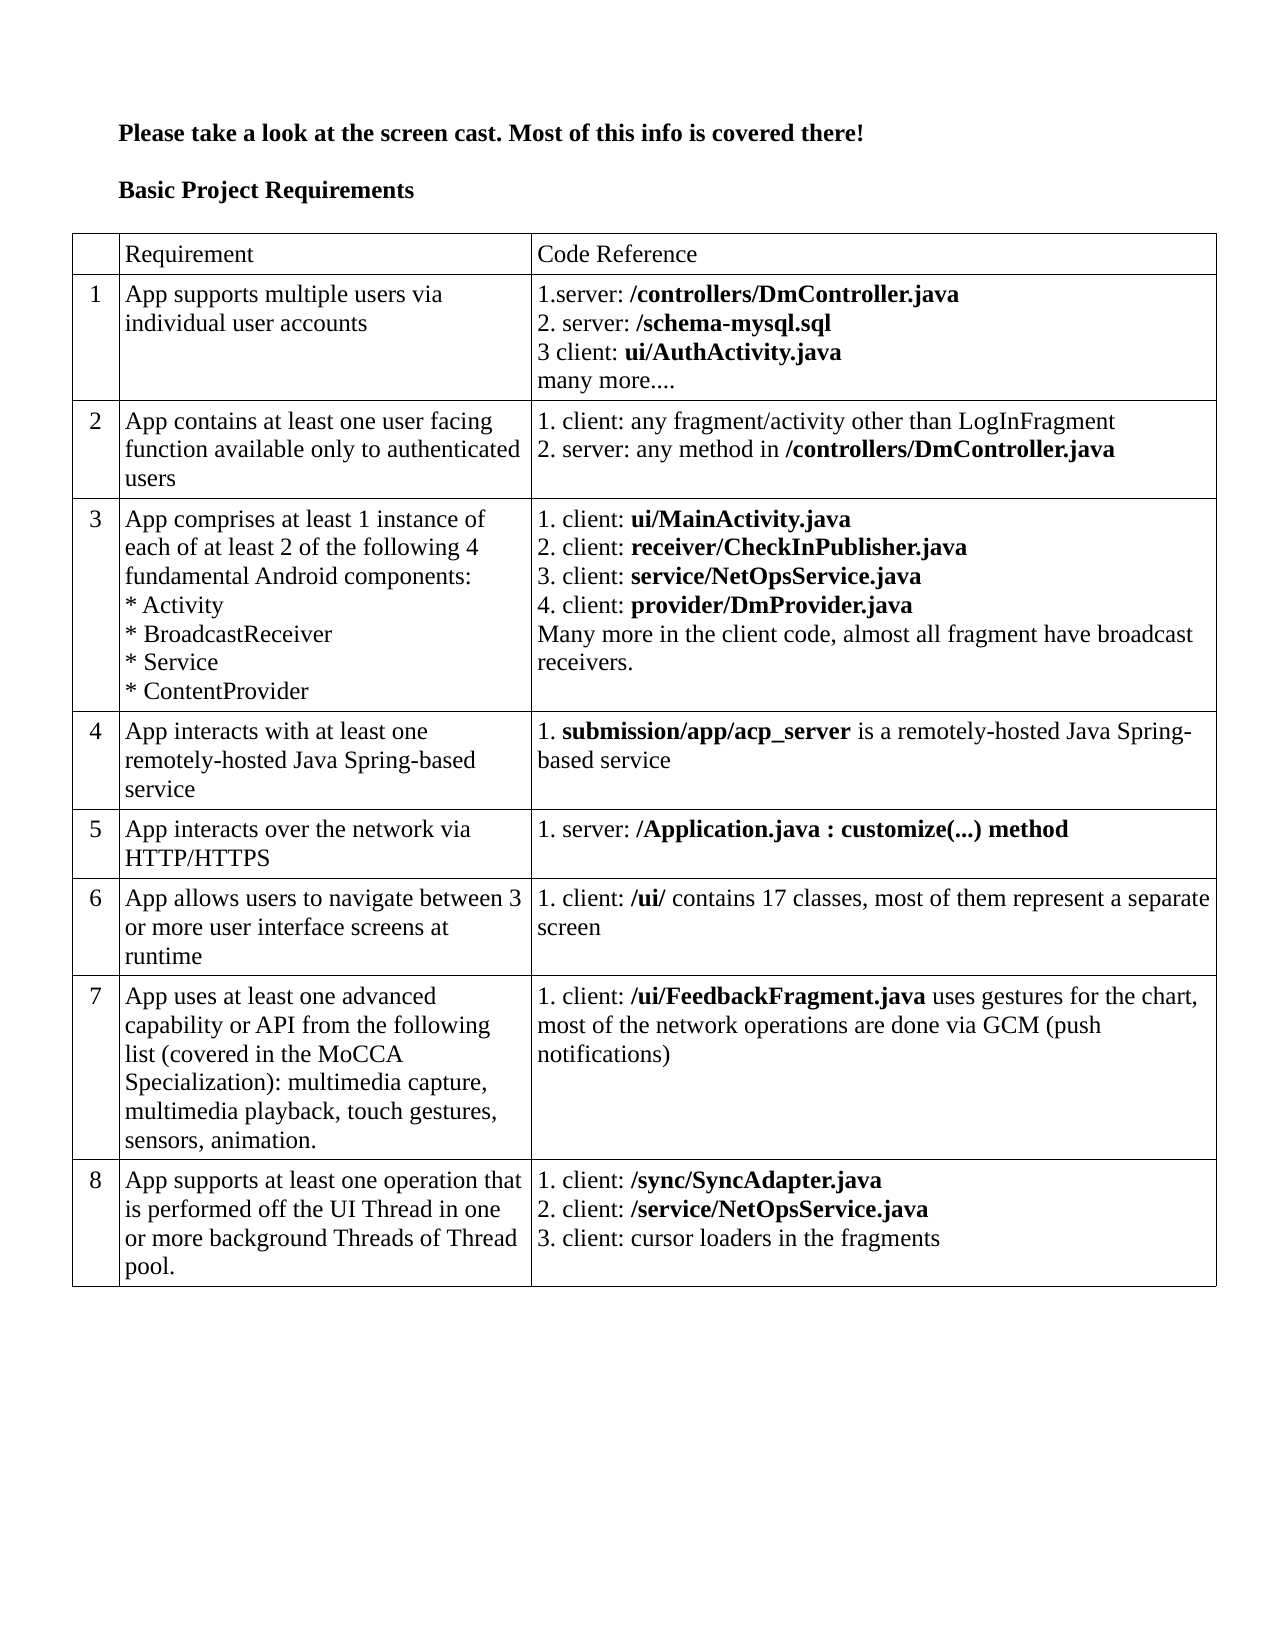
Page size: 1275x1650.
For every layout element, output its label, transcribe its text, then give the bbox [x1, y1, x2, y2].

table_cell 1. server: /Application.java : customize(...) method [532, 810, 1216, 877]
table_cell 1. client: any fragment/activity other than LogInFragment 2. server: any method in /controllers/DmController.java [532, 401, 1216, 498]
table_cell 6 [73, 879, 119, 975]
table_cell App interacts with at least one remotely-hosted Java Spring-based service [120, 712, 531, 808]
table_cell App comprises at least 1 instance of each of at least 2 of the following 4 fundamental Android components: * Activity * BroadcastReceiver * Service * ContentProvider [120, 499, 531, 711]
table_header [73, 234, 119, 273]
table_cell App supports multiple users via individual user accounts [120, 275, 531, 400]
table_cell 1. submission/app/acp_server is a remotely-hosted Java Spring-based service [532, 712, 1216, 808]
table_cell 4 [73, 712, 119, 808]
table_cell 1.server: /controllers/DmController.java 2. server: /schema-mysql.sql 3 client: ui/AuthActivity.java many more.... [532, 275, 1216, 400]
table_cell App uses at least one advanced capability or API from the following list (covered in the MoCCA Specialization): multimedia capture, multimedia playback, touch gestures, sensors, animation. [120, 976, 531, 1159]
table_cell 1 [73, 275, 119, 400]
table_cell App supports at least one operation that is performed off the UI Thread in one or more background Threads of Thread pool. [120, 1160, 531, 1286]
table_cell 7 [73, 976, 119, 1159]
text Please take a look at the screen cast. Most of this info is covered there! [118, 118, 1157, 147]
table_cell 1. client: ui/MainActivity.java 2. client: receiver/CheckInPublisher.java 3. client: service/NetOpsService.java 4. client: provider/DmProvider.java Many more in the client code, almost all fragment have broadcast receivers. [532, 499, 1216, 711]
table_cell App allows users to navigate between 3 or more user interface screens at runtime [120, 879, 531, 975]
table_header Code Reference [532, 234, 1216, 273]
table_cell 8 [73, 1160, 119, 1286]
table_cell 3 [73, 499, 119, 711]
table_cell App interacts over the network via HTTP/HTTPS [120, 810, 531, 877]
table_cell 2 [73, 401, 119, 498]
table_cell App contains at least one user facing function available only to authenticated users [120, 401, 531, 498]
table_cell 1. client: /ui/FeedbackFragment.java uses gestures for the chart, most of the network operations are done via GCM (push notifications) [532, 976, 1216, 1159]
text Basic Project Requirements [118, 176, 1157, 204]
table_cell 5 [73, 810, 119, 877]
table_header Requirement [120, 234, 531, 273]
table_cell 1. client: /sync/SyncAdapter.java 2. client: /service/NetOpsService.java 3. client: cursor loaders in the fragments [532, 1160, 1216, 1286]
table_cell 1. client: /ui/ contains 17 classes, most of them represent a separate screen [532, 879, 1216, 975]
